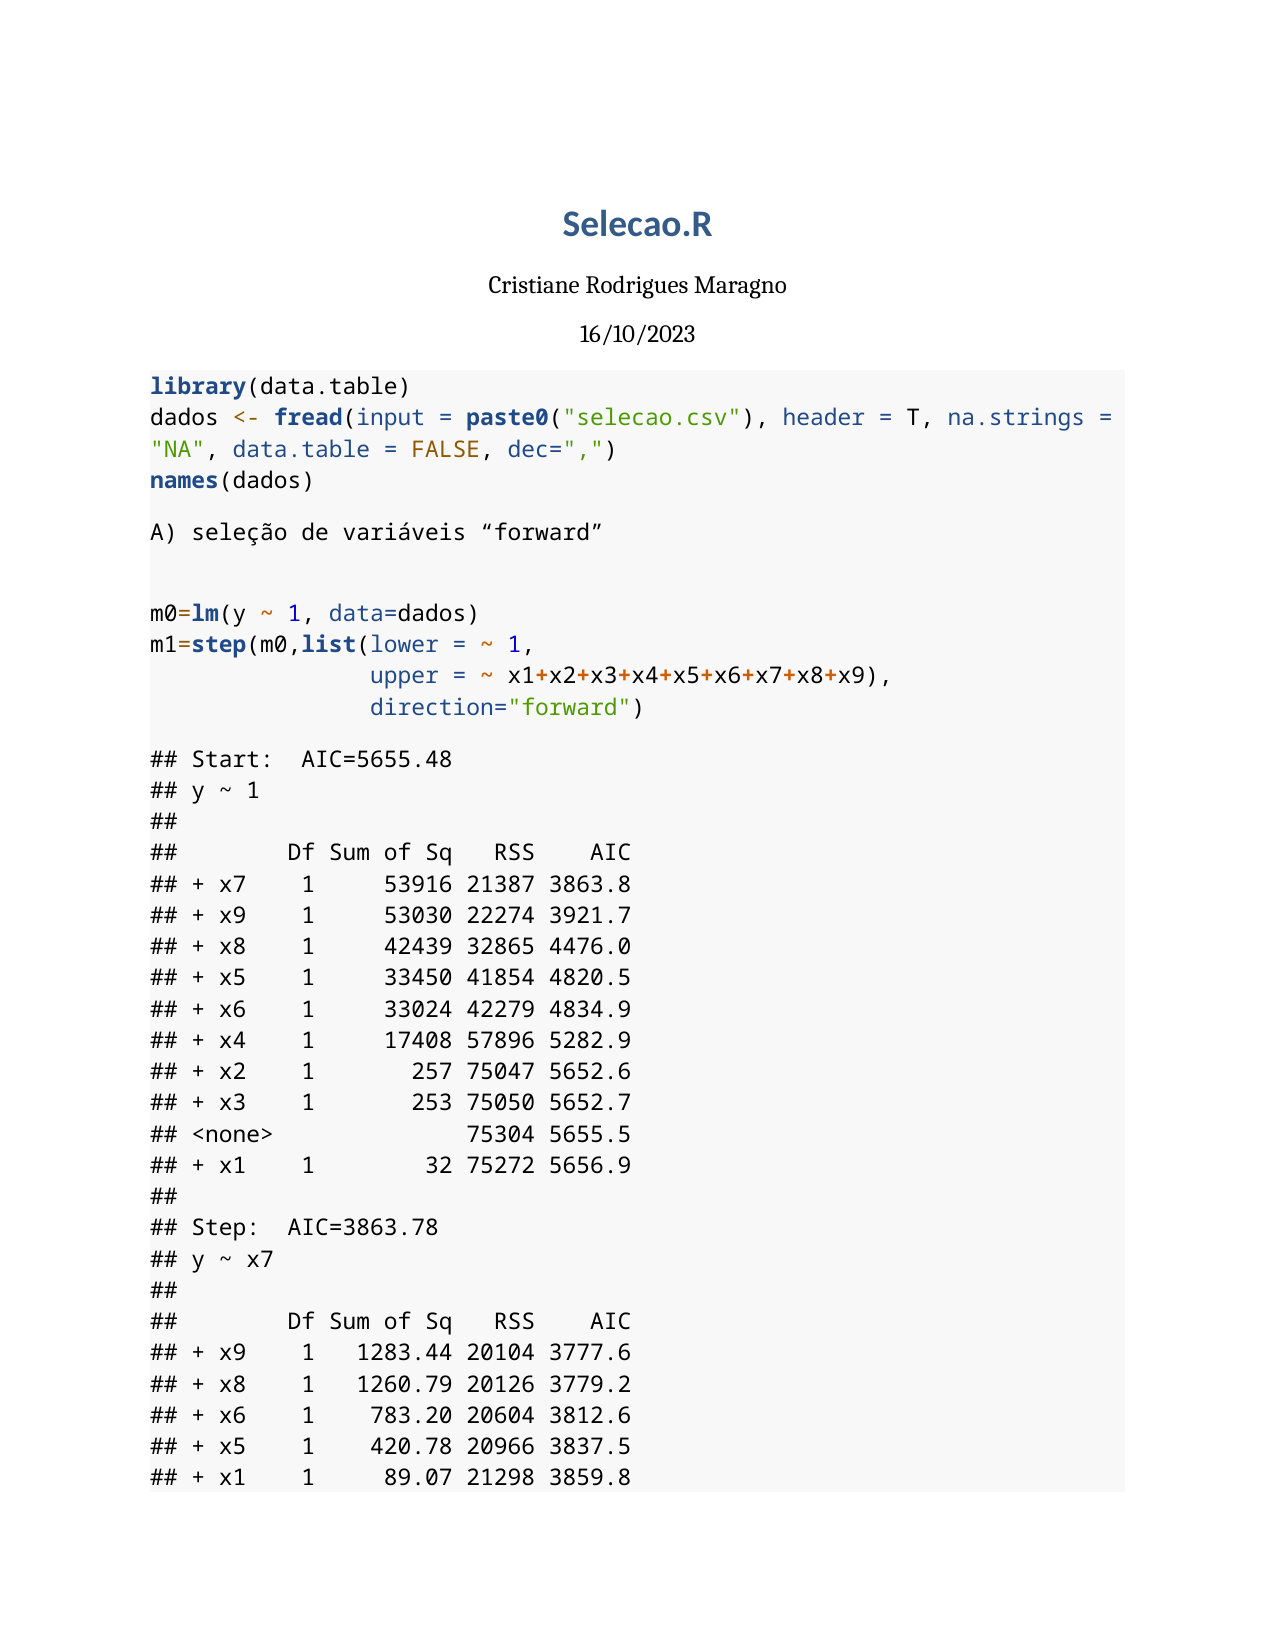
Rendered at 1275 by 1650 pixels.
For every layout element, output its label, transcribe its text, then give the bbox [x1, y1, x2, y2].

text m0=lm(y ~ 1, data=dados) m1=step(m0,list(lower = ~ 1, upper = ~ x1+x2+x3+x4+x5+x6+x7+x8+x9), direction="forward") [150, 568, 1125, 722]
text A) seleção de variáveis “forward” [150, 516, 1125, 547]
text Cristiane Rodrigues Maragno [150, 271, 1125, 299]
text ## Start: AIC=5655.48 ## y ~ 1 ## ## Df Sum of Sq RSS AIC ## + x7 1 53916 21387 3863.8 ## + x9 1 53030 22274 3921.7 ## + x8 1 42439 32865 4476.0 ## + x5 1 33450 41854 4820.5 ## + x6 1 33024 42279 4834.9 ## + x4 1 17408 57896 5282.9 ## + x2 1 257 75047 5652.6 ## + x3 1 253 75050 5652.7 ## <none> 75304 5655.5 ## + x1 1 32 75272 5656.9 ## ## Step: AIC=3863.78 ## y ~ x7 ## ## Df Sum of Sq RSS AIC ## + x9 1 1283.44 20104 3777.6 ## + x8 1 1260.79 20126 3779.2 ## + x6 1 783.20 20604 3812.6 ## + x5 1 420.78 20966 3837.5 ## + x1 1 89.07 21298 3859.8 [150, 742, 1125, 1492]
title Selecao.R [150, 200, 1125, 246]
text 16/10/2023 [150, 320, 1125, 349]
text library(data.table) dados <- fread(input = paste0("selecao.csv"), header = T, na.strings = "NA", data.table = FALSE, dec=",") names(dados) [150, 370, 1125, 495]
